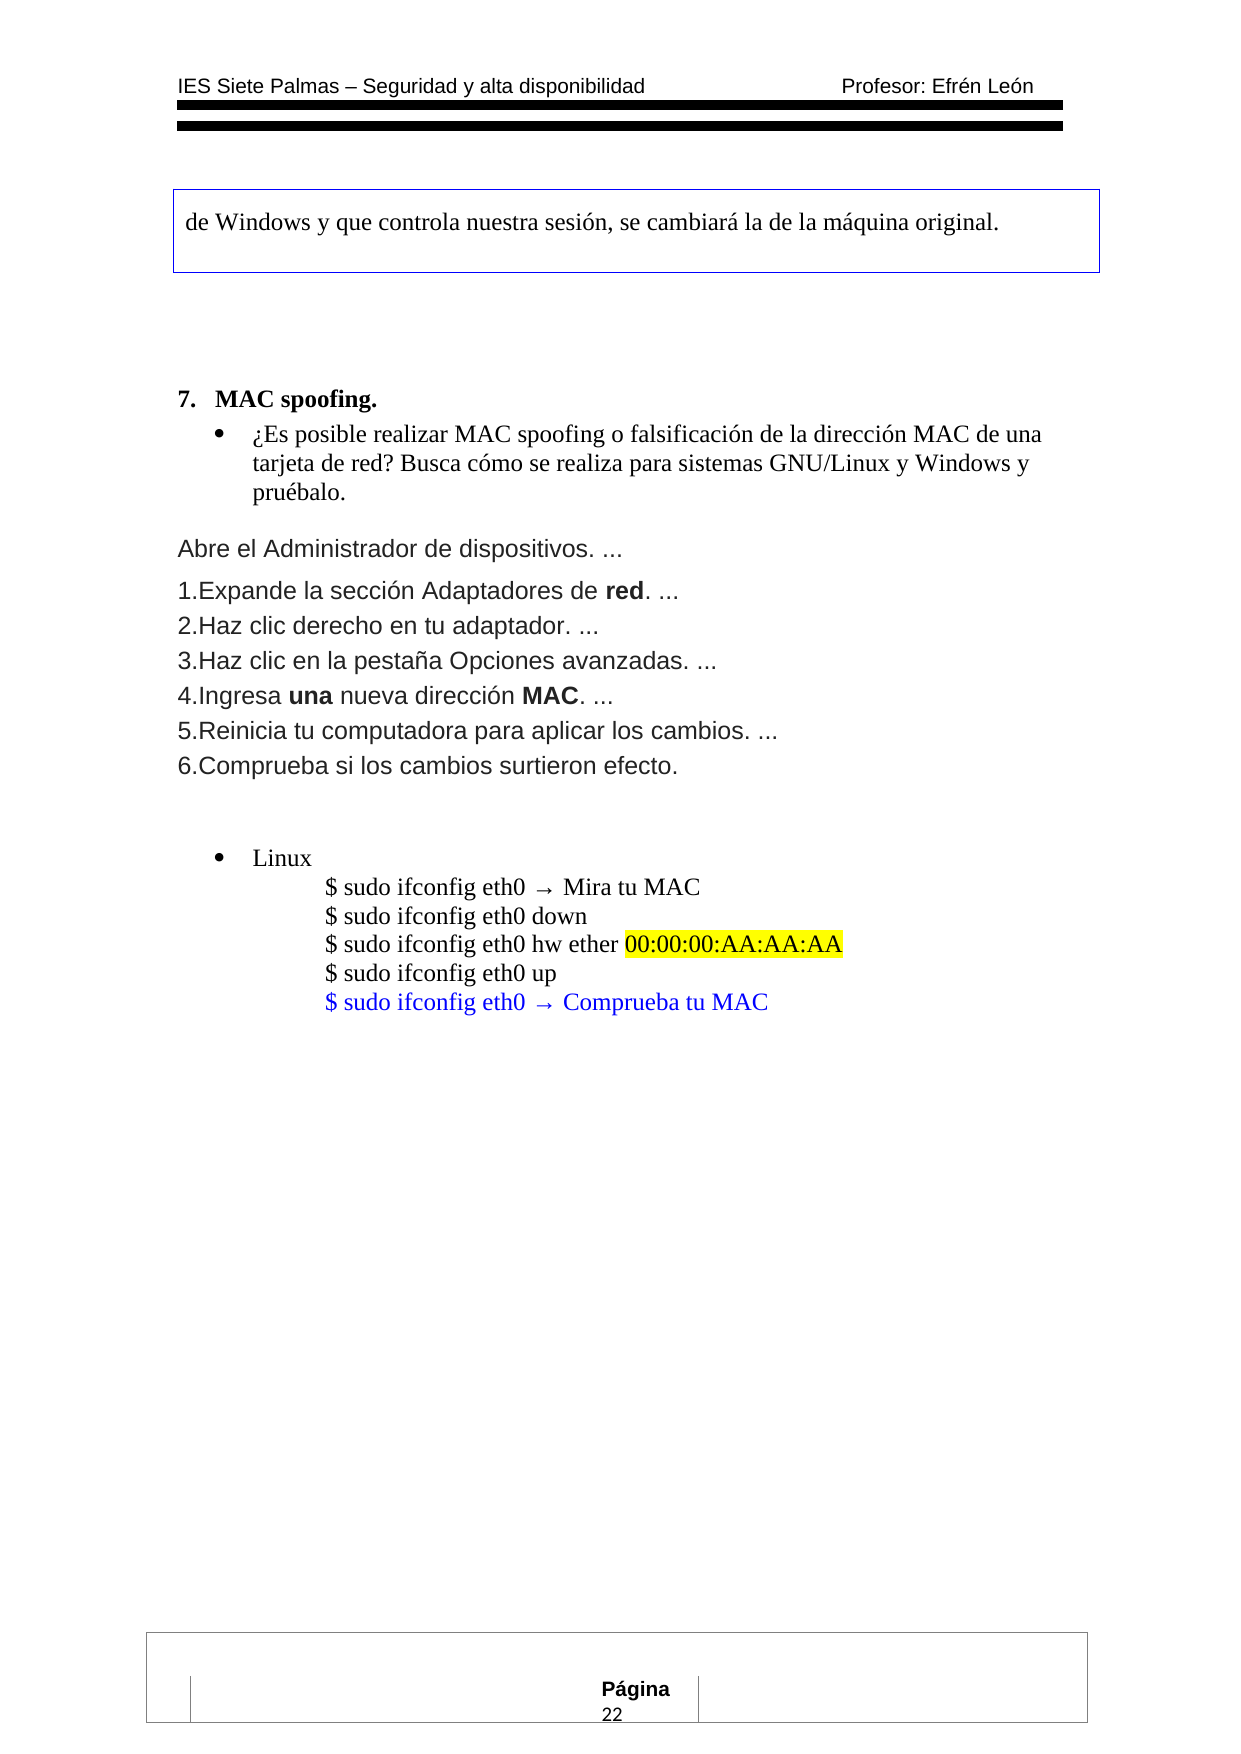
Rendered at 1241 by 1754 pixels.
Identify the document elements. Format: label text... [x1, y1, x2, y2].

list Linux [215, 843, 1063, 872]
list ¿Es posible realizar MAC spoofing o falsificación de la dirección MAC de una tarjeta de red? Busca cómo se realiza para sistemas GNU/Linux y Windows y pruébalo. [215, 419, 1063, 506]
text $ sudo ifconfig eth0 → Mira tu MAC [325, 872, 1063, 901]
text $ sudo ifconfig eth0 up [325, 958, 1063, 987]
text $ sudo ifconfig eth0 down [325, 901, 1063, 929]
list Haz clic en la pestaña Opciones avanzadas. ... [177, 646, 1063, 674]
subtitle MAC spoofing. [177, 384, 1063, 413]
list Ingresa una nueva dirección MAC. ... [177, 681, 1063, 709]
list Haz clic derecho en tu adaptador. ... [177, 611, 1063, 639]
list Comprueba si los cambios surtieron efecto. [177, 751, 1063, 779]
list Expande la sección Adaptadores de red. ... [177, 576, 1063, 604]
table_header de Windows y que controla nuestra sesión, se cambiará la de la máquina original. [174, 190, 1099, 272]
text Abre el Administrador de dispositivos. ... [177, 534, 1063, 563]
text $ sudo ifconfig eth0 → Comprueba tu MAC [325, 987, 1063, 1016]
list Reinicia tu computadora para aplicar los cambios. ... [177, 716, 1063, 744]
text $ sudo ifconfig eth0 hw ether 00:00:00:AA:AA:AA [325, 929, 1063, 958]
